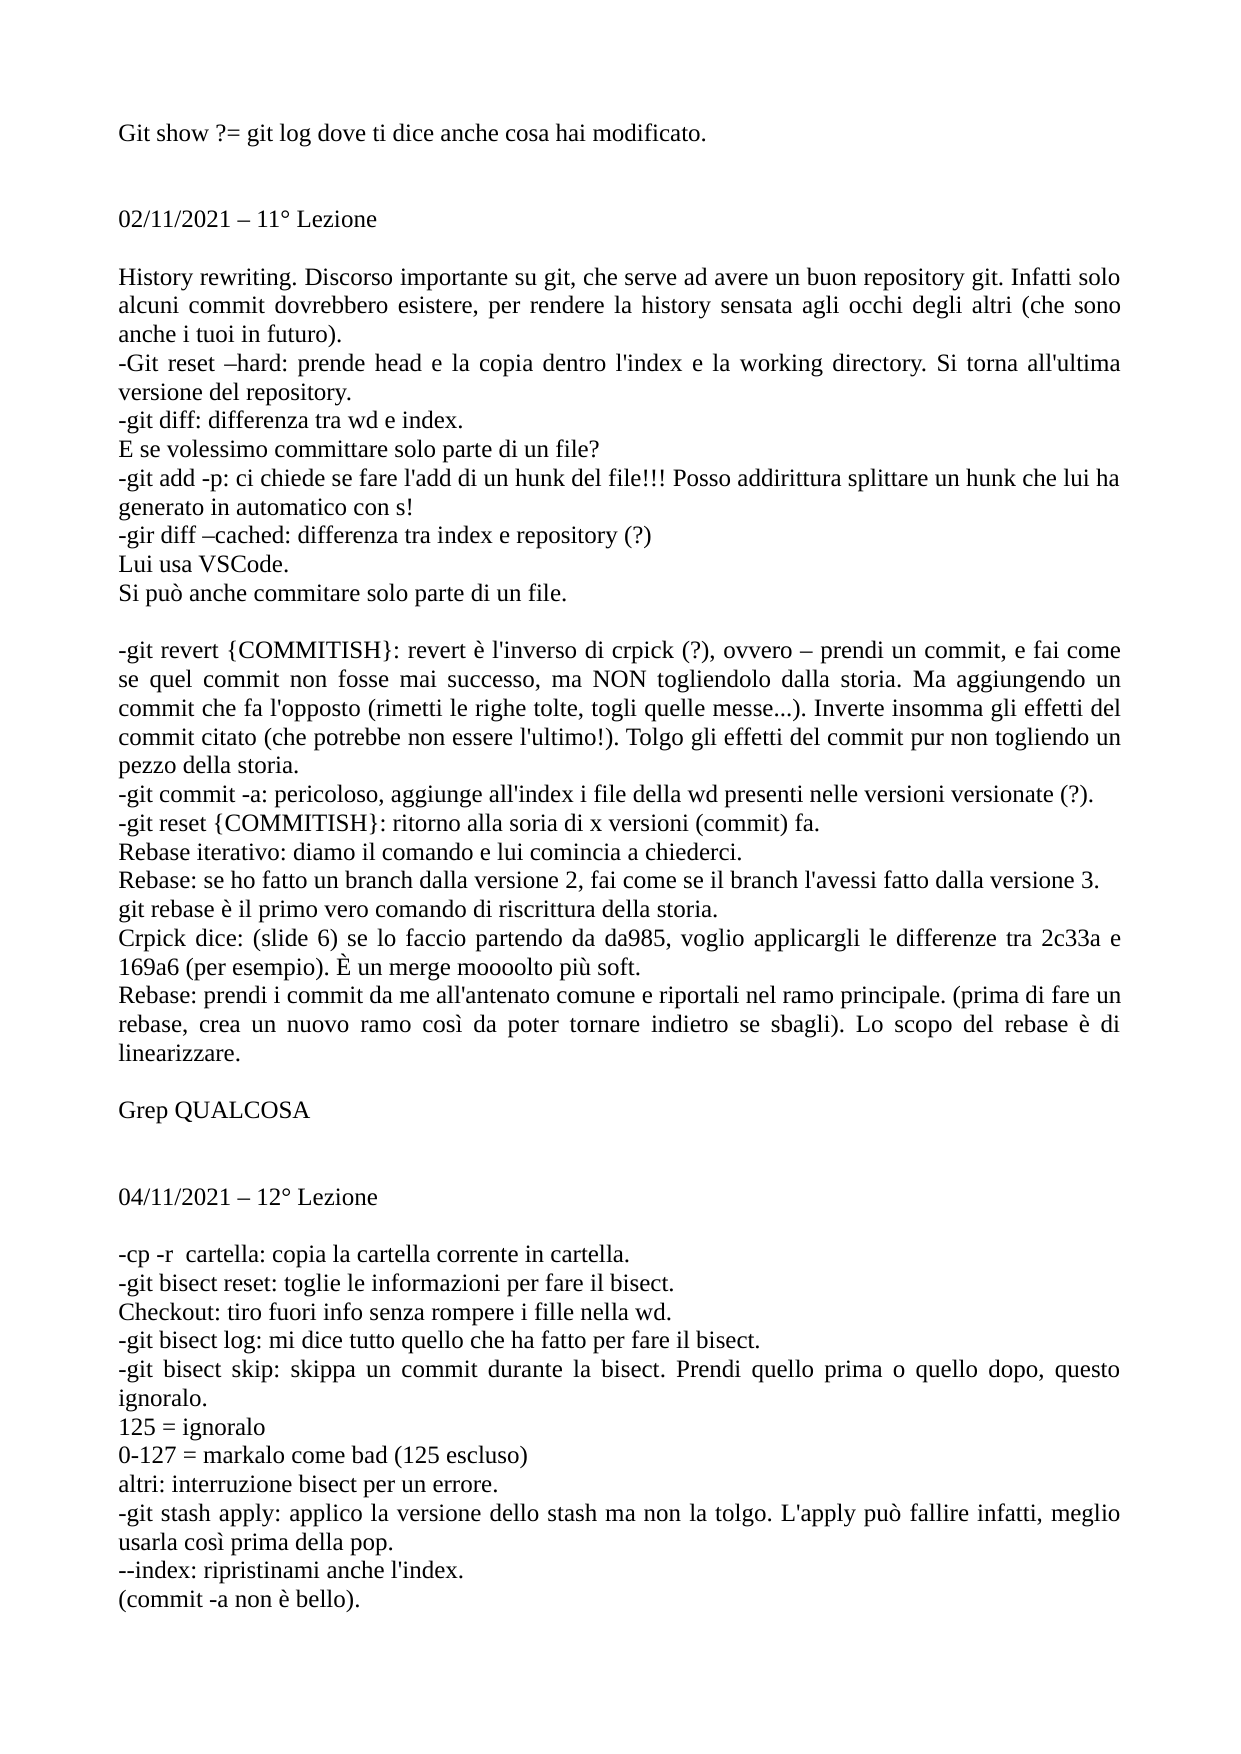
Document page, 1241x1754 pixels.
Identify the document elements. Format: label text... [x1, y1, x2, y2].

text -git bisect reset: toglie le informazioni per fare il bisect. [118, 1268, 1122, 1297]
text Crpick dice: (slide 6) se lo faccio partendo da da985, voglio applicargli le differenze tra 2c33a e 169a6 (per esempio). È un merge moooolto più soft. [118, 923, 1122, 981]
text -git revert {COMMITISH}: revert è l'inverso di crpick (?), ovvero – prendi un commit, e fai come se quel commit non fosse mai successo, ma NON togliendolo dalla storia. Ma aggiungendo un commit che fa l'opposto (rimetti le righe tolte, togli quelle messe...). Inverte insomma gli effetti del commit citato (che potrebbe non essere l'ultimo!). Tolgo gli effetti del commit pur non togliendo un pezzo della storia. [118, 636, 1122, 779]
text Si può anche commitare solo parte di un file. [118, 578, 1122, 607]
text -git commit -a: pericoloso, aggiunge all'index i file della wd presenti nelle versioni versionate (?). [118, 779, 1122, 808]
text Rebase iterativo: diamo il comando e lui comincia a chiederci. [118, 837, 1122, 866]
text Grep QUALCOSA [118, 1096, 1122, 1124]
text -git diff: differenza tra wd e index. [118, 406, 1122, 434]
text -Git reset –hard: prende head e la copia dentro l'index e la working directory. Si torna all'ultima versione del repository. [118, 348, 1122, 406]
text 04/11/2021 – 12° Lezione [118, 1182, 1122, 1211]
text Lui usa VSCode. [118, 549, 1122, 578]
text -git bisect skip: skippa un commit durante la bisect. Prendi quello prima o quello dopo, questo ignoralo. [118, 1354, 1122, 1412]
text --index: ripristinami anche l'index. [118, 1556, 1122, 1584]
text altri: interruzione bisect per un errore. [118, 1469, 1122, 1498]
text Rebase: se ho fatto un branch dalla versione 2, fai come se il branch l'avessi fatto dalla versione 3. [118, 866, 1122, 894]
text -git reset {COMMITISH}: ritorno alla soria di x versioni (commit) fa. [118, 808, 1122, 837]
text -git stash apply: applico la versione dello stash ma non la tolgo. L'apply può fallire infatti, meglio usarla così prima della pop. [118, 1498, 1122, 1556]
text 02/11/2021 – 11° Lezione [118, 204, 1122, 233]
text -git add -p: ci chiede se fare l'add di un hunk del file!!! Posso addirittura splittare un hunk che lui ha generato in automatico con s! [118, 463, 1122, 521]
text Checkout: tiro fuori info senza rompere i fille nella wd. [118, 1297, 1122, 1326]
text Git show ?= git log dove ti dice anche cosa hai modificato. [118, 118, 1122, 147]
text 125 = ignoralo [118, 1412, 1122, 1441]
text 0-127 = markalo come bad (125 escluso) [118, 1441, 1122, 1469]
text (commit -a non è bello). [118, 1584, 1122, 1613]
text E se volessimo committare solo parte di un file? [118, 434, 1122, 463]
text -gir diff –cached: differenza tra index e repository (?) [118, 521, 1122, 549]
text History rewriting. Discorso importante su git, che serve ad avere un buon repository git. Infatti solo alcuni commit dovrebbero esistere, per rendere la history sensata agli occhi degli altri (che sono anche i tuoi in futuro). [118, 262, 1122, 348]
text -cp -r cartella: copia la cartella corrente in cartella. [118, 1239, 1122, 1268]
text -git bisect log: mi dice tutto quello che ha fatto per fare il bisect. [118, 1326, 1122, 1354]
text Rebase: prendi i commit da me all'antenato comune e riportali nel ramo principale. (prima di fare un rebase, crea un nuovo ramo così da poter tornare indietro se sbagli). Lo scopo del rebase è di linearizzare. [118, 981, 1122, 1067]
text git rebase è il primo vero comando di riscrittura della storia. [118, 894, 1122, 923]
